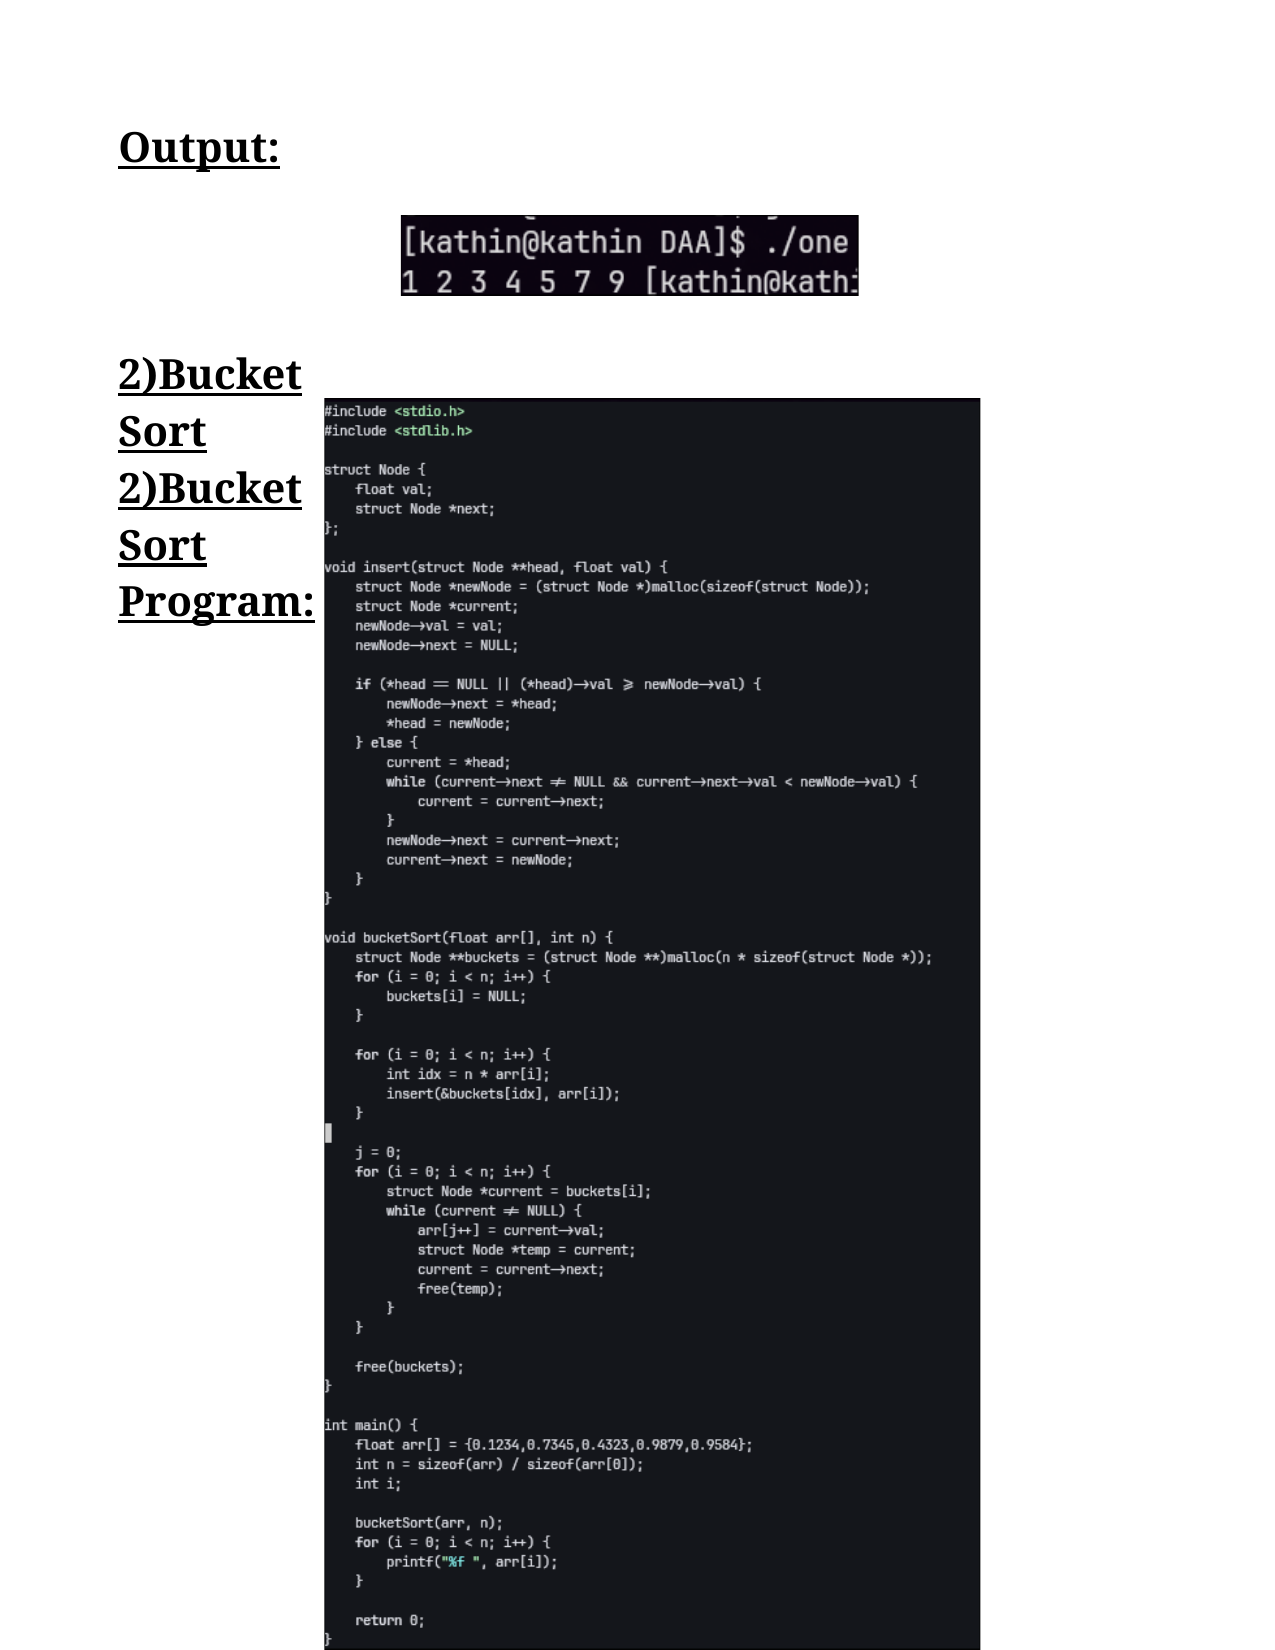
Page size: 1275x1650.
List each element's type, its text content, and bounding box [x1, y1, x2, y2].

text 2)Bucket Sort [118, 345, 1157, 459]
text [981, 459, 1157, 572]
text 2)Bucket Sort [118, 459, 324, 572]
text Output: [118, 118, 1157, 175]
text Program: [118, 572, 324, 629]
picture [400, 215, 859, 296]
picture [324, 398, 981, 1650]
text [981, 572, 1157, 629]
